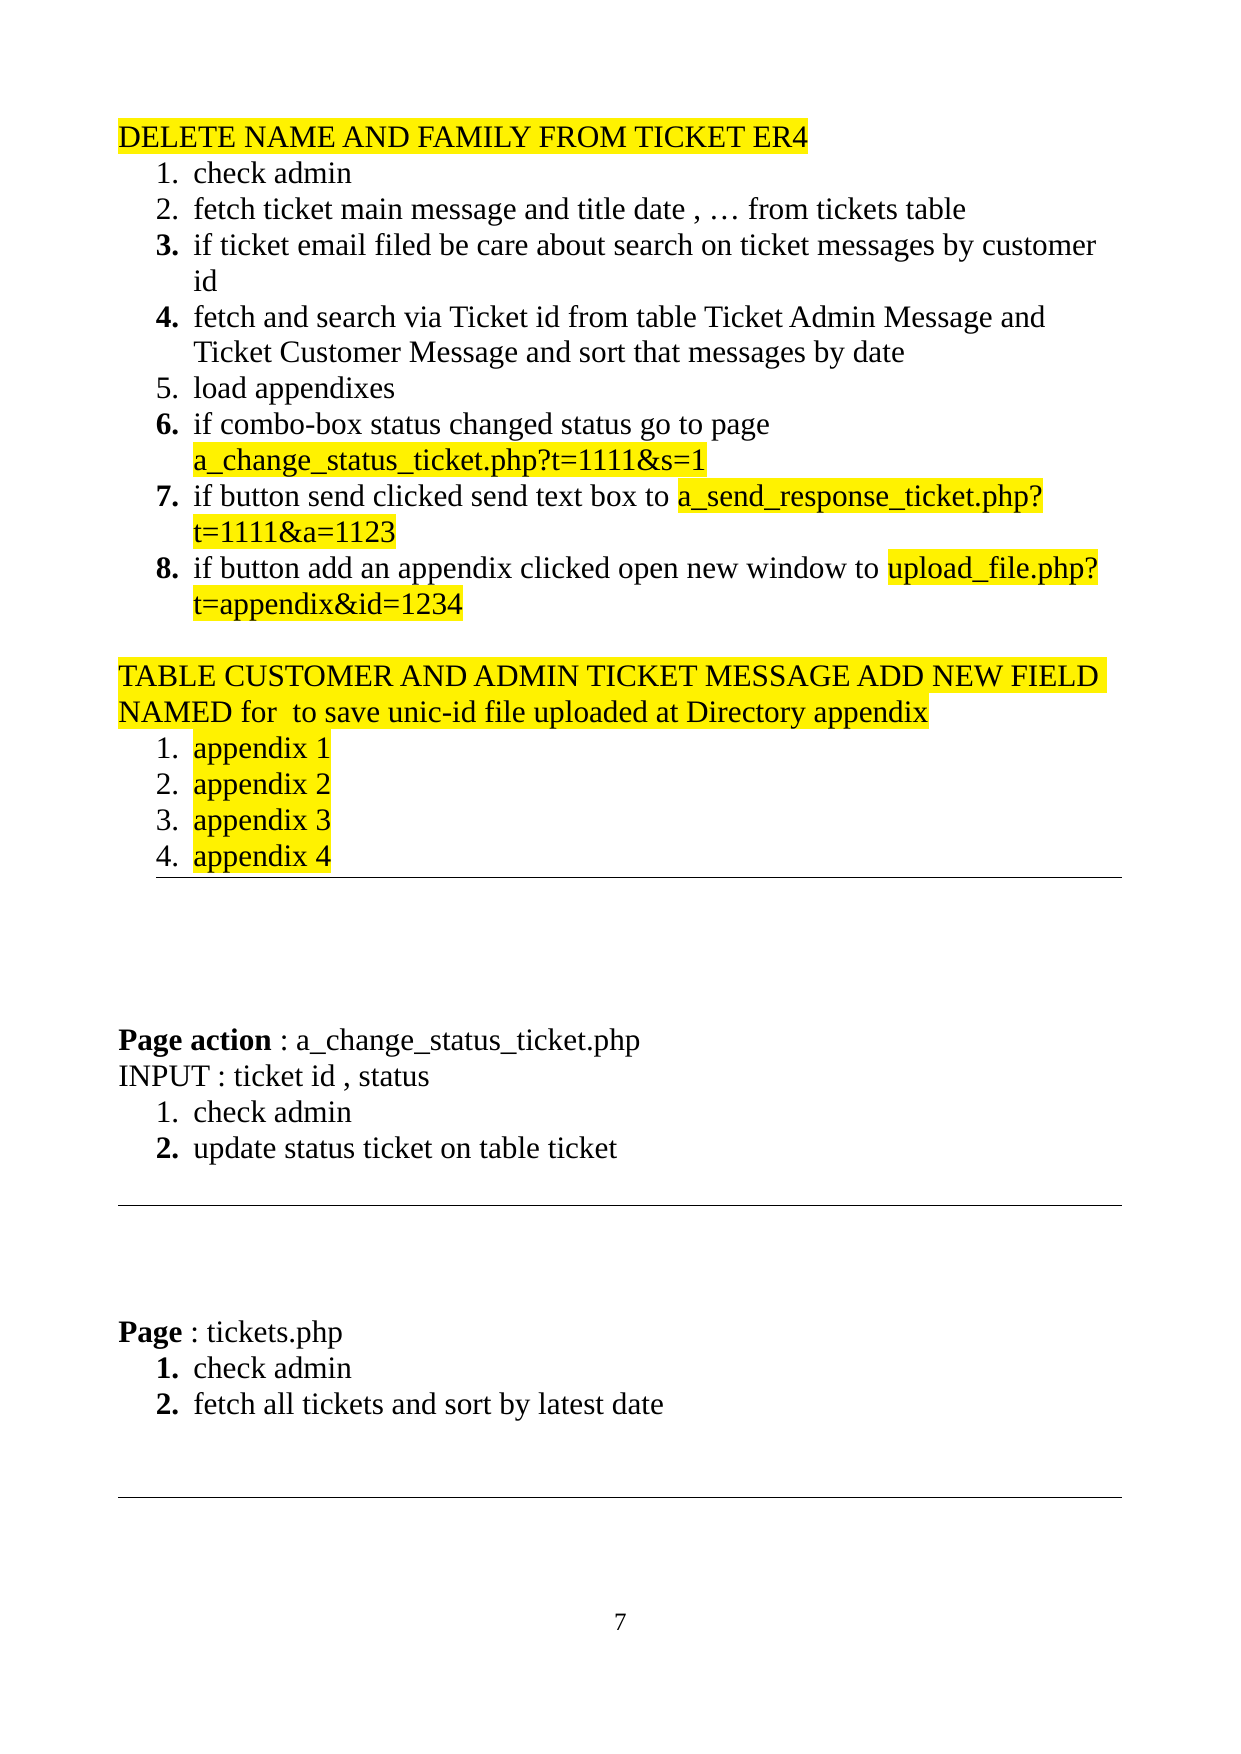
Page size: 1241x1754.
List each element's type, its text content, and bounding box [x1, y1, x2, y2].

text DELETE NAME AND FAMILY FROM TICKET ER4 [118, 118, 1122, 154]
list appendix 3 [156, 801, 1122, 837]
list check admin [156, 1349, 1122, 1385]
text TABLE CUSTOMER AND ADMIN TICKET MESSAGE ADD NEW FIELD NAMED for to save unic-id file uploaded at Directory appendix [118, 657, 1122, 729]
list if button add an appendix clicked open new window to upload_file.php?t=appendix&id=1234 [156, 549, 1122, 621]
list if button send clicked send text box to a_send_response_ticket.php?t=1111&a=1123 [156, 477, 1122, 549]
list if ticket email filed be care about search on ticket messages by customer id [156, 226, 1122, 298]
list if combo-box status changed status go to page a_change_status_ticket.php?t=1111&s=1 [156, 406, 1122, 477]
list fetch ticket main message and title date , … from tickets table [156, 190, 1122, 226]
list check admin [156, 1093, 1122, 1129]
list appendix 4 [156, 837, 1122, 877]
list update status ticket on table ticket [156, 1129, 1122, 1165]
text INPUT : ticket id , status [118, 1057, 1122, 1093]
text Page action : a_change_status_ticket.php [118, 1021, 1122, 1057]
list load appendixes [156, 370, 1122, 406]
list appendix 1 [156, 729, 1122, 765]
text Page : tickets.php [118, 1313, 1122, 1349]
list fetch all tickets and sort by latest date [156, 1385, 1122, 1421]
list appendix 2 [156, 765, 1122, 801]
list fetch and search via Ticket id from table Ticket Admin Message and Ticket Customer Message and sort that messages by date [156, 298, 1122, 370]
list check admin [156, 154, 1122, 190]
